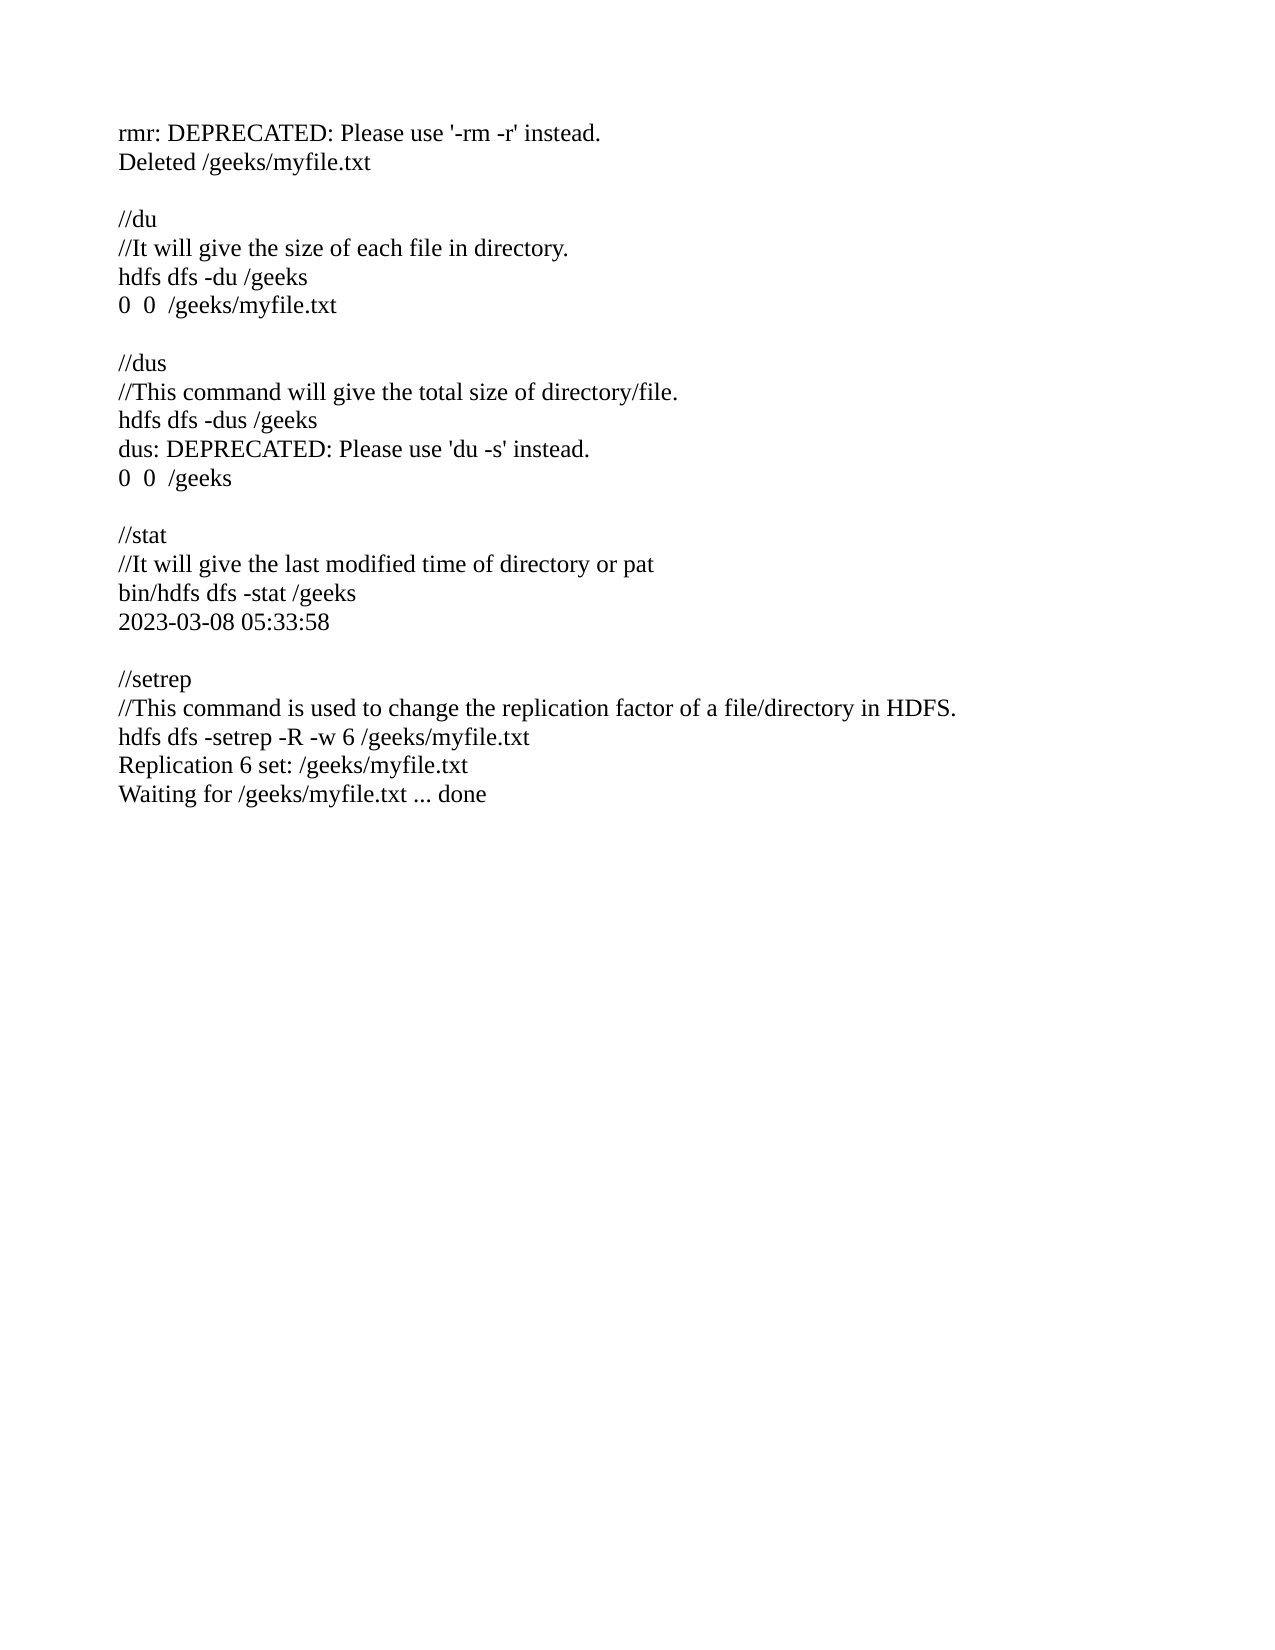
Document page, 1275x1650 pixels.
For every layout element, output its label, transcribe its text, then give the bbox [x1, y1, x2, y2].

text bin/hdfs dfs -stat /geeks [118, 578, 1157, 607]
text //It will give the size of each file in directory. [118, 233, 1157, 262]
text //stat [118, 521, 1157, 549]
text //setrep [118, 664, 1157, 693]
text dus: DEPRECATED: Please use 'du -s' instead. [118, 434, 1157, 463]
text hdfs dfs -dus /geeks [118, 406, 1157, 434]
text 2023-03-08 05:33:58 [118, 607, 1157, 636]
text hdfs dfs -du /geeks [118, 262, 1157, 291]
text //This command will give the total size of directory/file. [118, 377, 1157, 406]
text rmr: DEPRECATED: Please use '-rm -r' instead. [118, 118, 1157, 147]
text 0 0 /geeks [118, 463, 1157, 492]
text //This command is used to change the replication factor of a file/directory in HDFS. [118, 693, 1157, 722]
text 0 0 /geeks/myfile.txt [118, 291, 1157, 319]
text Deleted /geeks/myfile.txt [118, 147, 1157, 176]
text Waiting for /geeks/myfile.txt ... done [118, 779, 1157, 808]
text //dus [118, 348, 1157, 377]
text //du [118, 204, 1157, 233]
text Replication 6 set: /geeks/myfile.txt [118, 751, 1157, 779]
text //It will give the last modified time of directory or pat [118, 549, 1157, 578]
text hdfs dfs -setrep -R -w 6 /geeks/myfile.txt [118, 722, 1157, 751]
